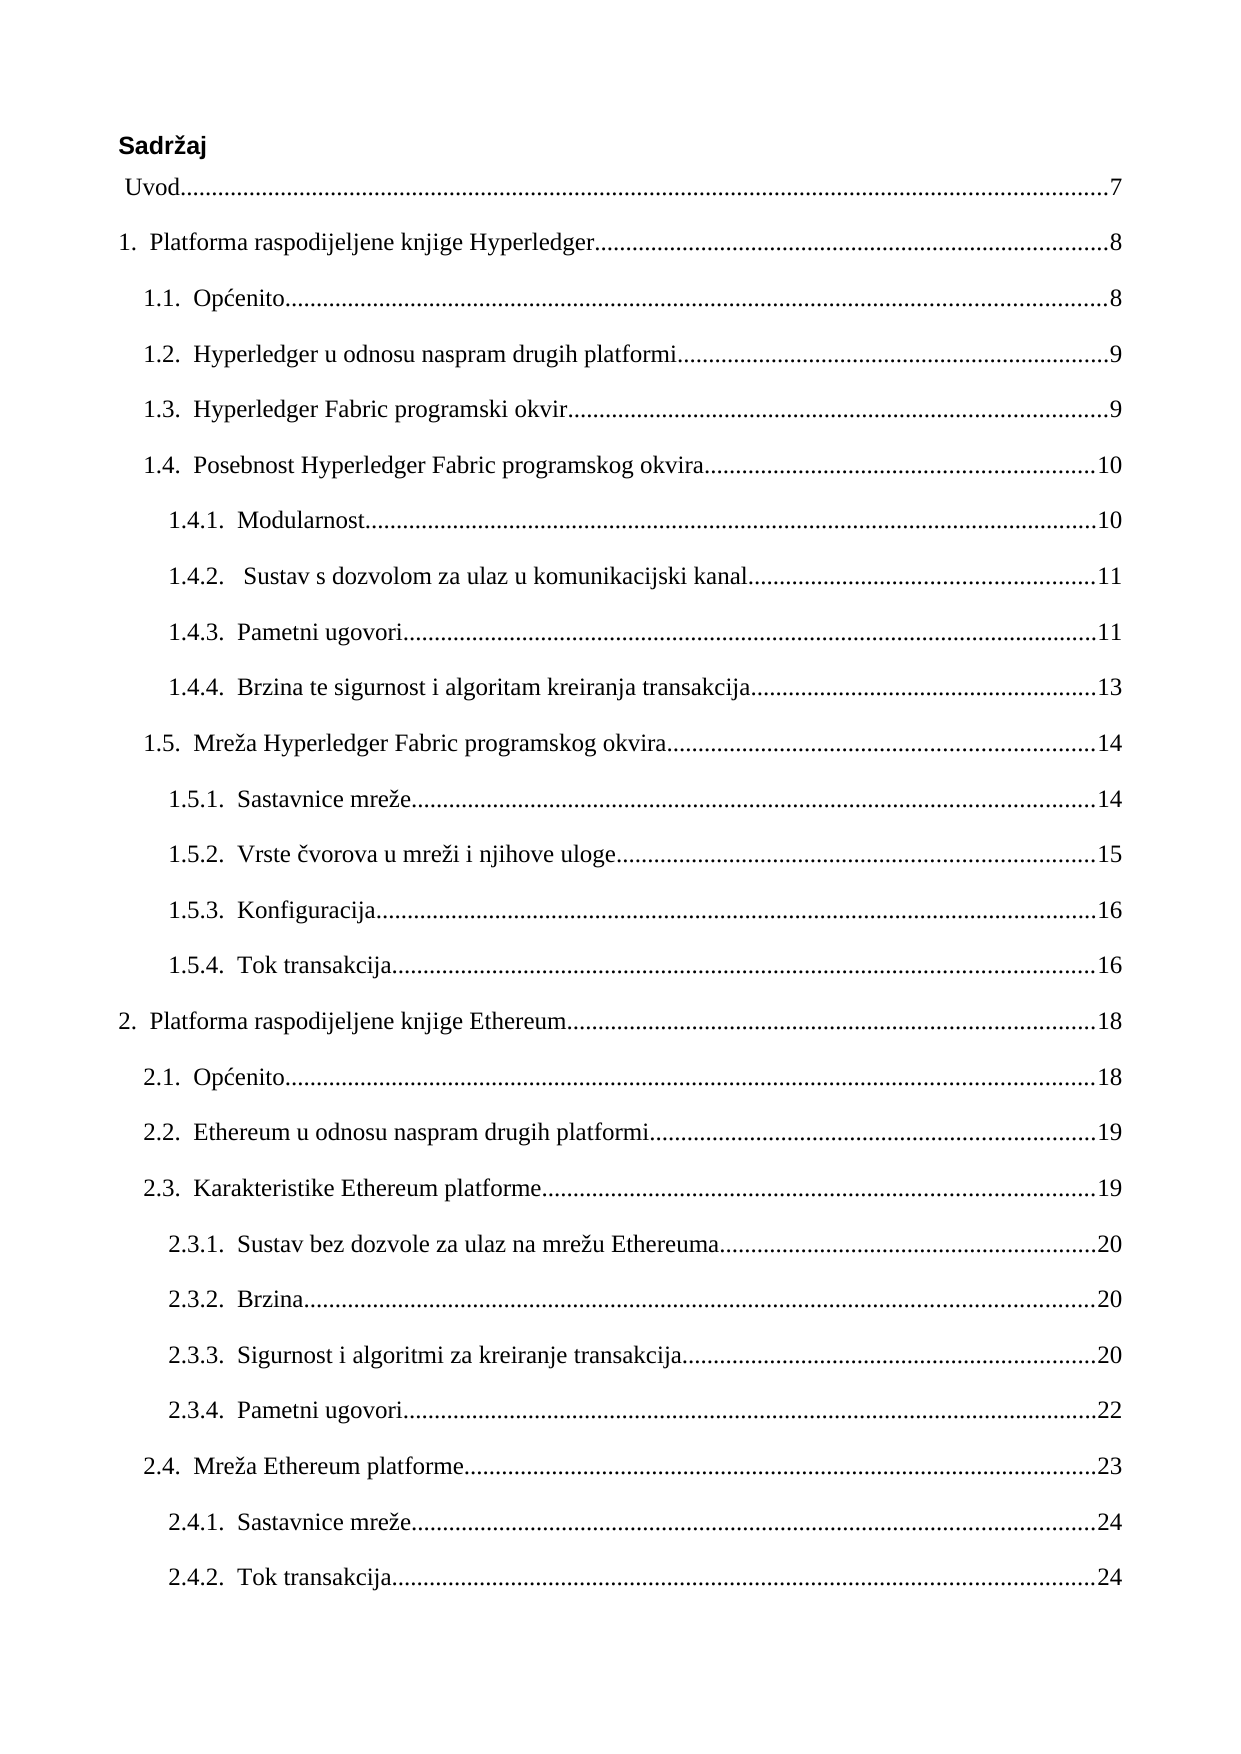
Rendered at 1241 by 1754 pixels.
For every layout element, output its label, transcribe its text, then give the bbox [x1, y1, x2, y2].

text 2.4.1. Sastavnice mreže 24 [168, 1507, 1122, 1536]
text Sadržaj [118, 131, 1122, 159]
text 1.4.4. Brzina te sigurnost i algoritam kreiranja transakcija 13 [168, 672, 1122, 701]
text 2.3.2. Brzina 20 [168, 1284, 1122, 1313]
text 2.4.2. Tok transakcija 24 [168, 1562, 1122, 1591]
text 1.5.2. Vrste čvorova u mreži i njihove uloge 15 [168, 839, 1122, 868]
text 2.3.4. Pametni ugovori 22 [168, 1396, 1122, 1424]
text 1.2. Hyperledger u odnosu naspram drugih platformi 9 [143, 339, 1122, 367]
text 1.4.2. Sustav s dozvolom za ulaz u komunikacijski kanal 11 [168, 561, 1122, 590]
text 1.5.1. Sastavnice mreže 14 [168, 784, 1122, 812]
text 1.4.3. Pametni ugovori 11 [168, 617, 1122, 646]
text 1. Platforma raspodijeljene knjige Hyperledger 8 [118, 227, 1122, 256]
text 1.1. Općenito 8 [143, 283, 1122, 312]
text 1.5. Mreža Hyperledger Fabric programskog okvira 14 [143, 728, 1122, 757]
text 1.4.1. Modularnost 10 [168, 506, 1122, 534]
text 2.3. Karakteristike Ethereum platforme 19 [143, 1173, 1122, 1202]
text 2.1. Općenito 18 [143, 1062, 1122, 1091]
text 1.5.3. Konfiguracija 16 [168, 895, 1122, 924]
text 1.5.4. Tok transakcija 16 [168, 951, 1122, 979]
text 2. Platforma raspodijeljene knjige Ethereum 18 [118, 1006, 1122, 1035]
text 2.2. Ethereum u odnosu naspram drugih platformi 19 [143, 1117, 1122, 1146]
text 2.4. Mreža Ethereum platforme 23 [143, 1451, 1122, 1480]
text 1.3. Hyperledger Fabric programski okvir 9 [143, 394, 1122, 423]
text 1.4. Posebnost Hyperledger Fabric programskog okvira 10 [143, 450, 1122, 479]
text 2.3.3. Sigurnost i algoritmi za kreiranje transakcija 20 [168, 1340, 1122, 1369]
text 2.3.1. Sustav bez dozvole za ulaz na mrežu Ethereuma 20 [168, 1229, 1122, 1257]
text Uvod 7 [118, 172, 1122, 201]
